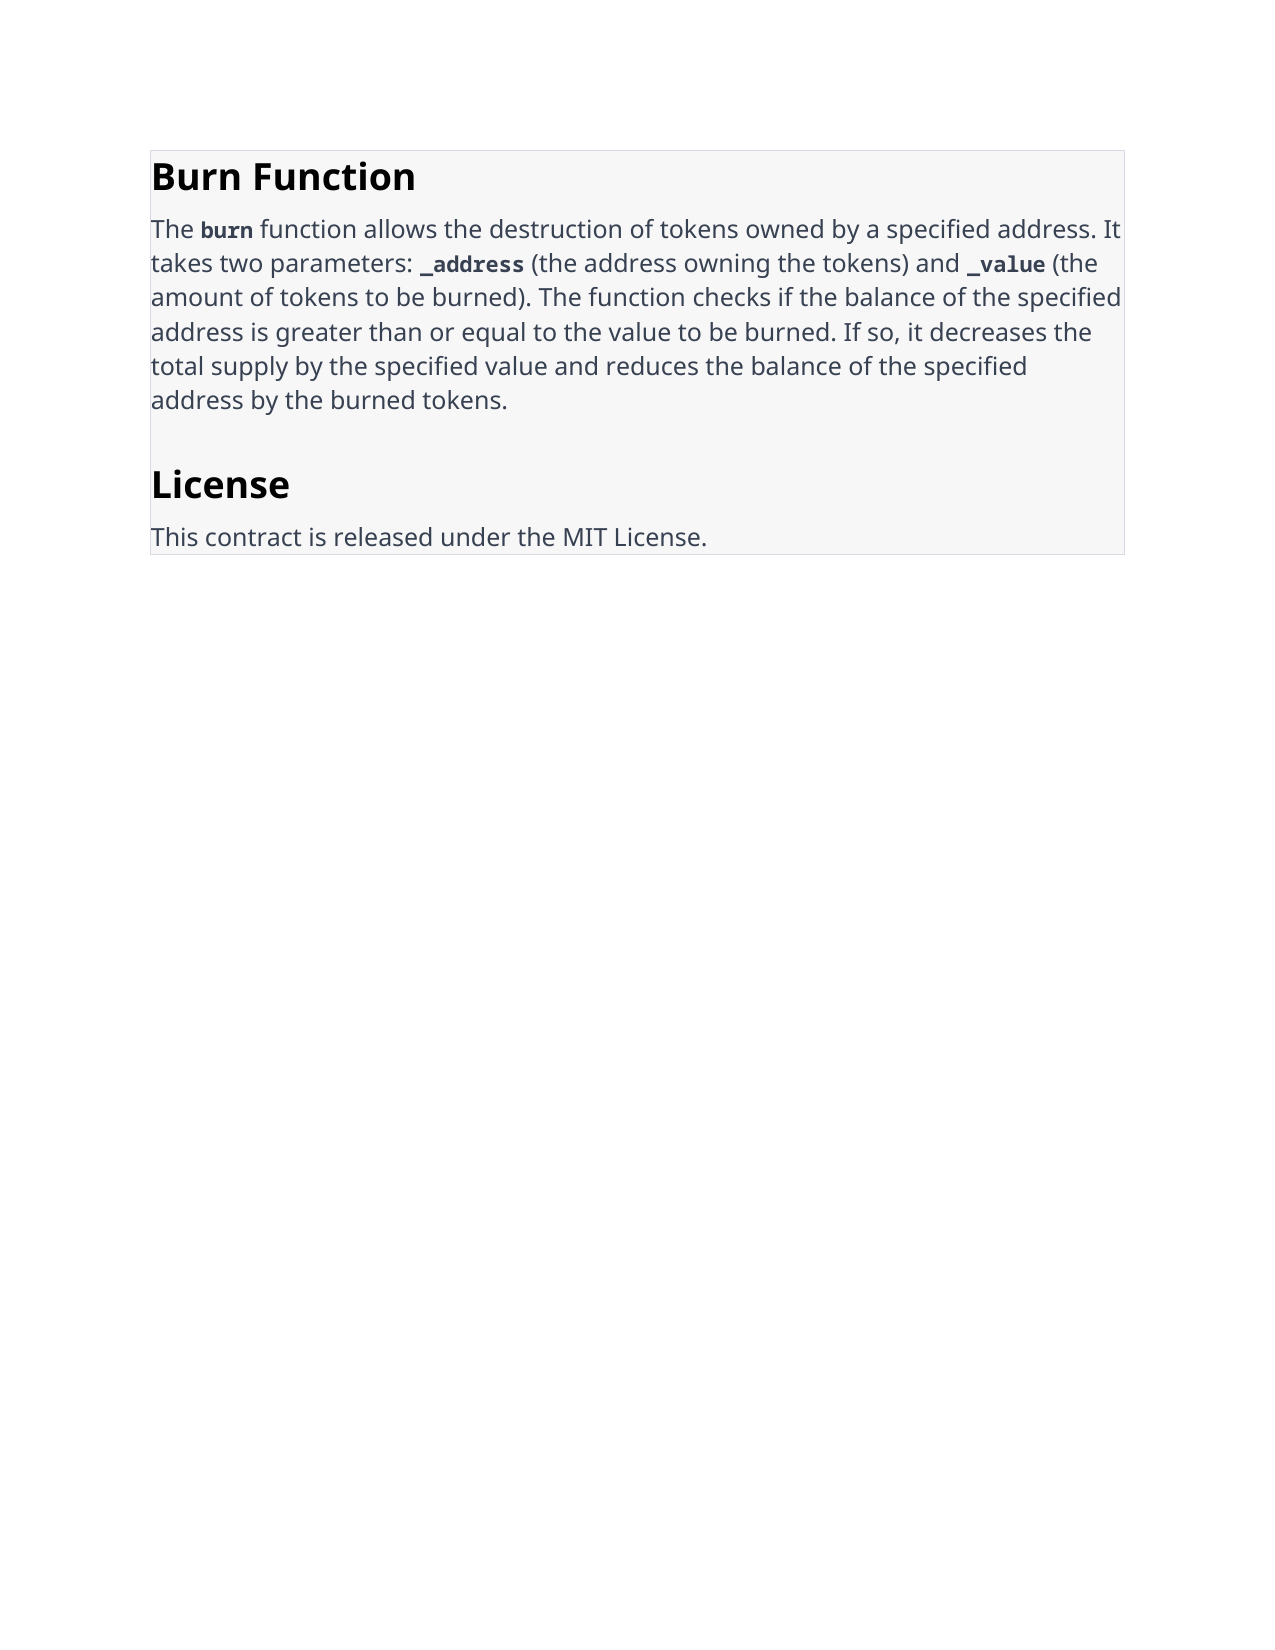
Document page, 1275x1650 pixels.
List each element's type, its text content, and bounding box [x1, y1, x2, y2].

text The burn function allows the destruction of tokens owned by a specified address. It takes two parameters: _address (the address owning the tokens) and _value (the amount of tokens to be burned). The function checks if the balance of the specified address is greater than or equal to the value to be burned. If so, it decreases the total supply by the specified value and reduces the balance of the specified address by the burned tokens. [151, 211, 1124, 416]
subtitle License [151, 457, 1124, 509]
subtitle Burn Function [151, 151, 1124, 202]
text This contract is released under the MIT License. [151, 519, 1124, 554]
